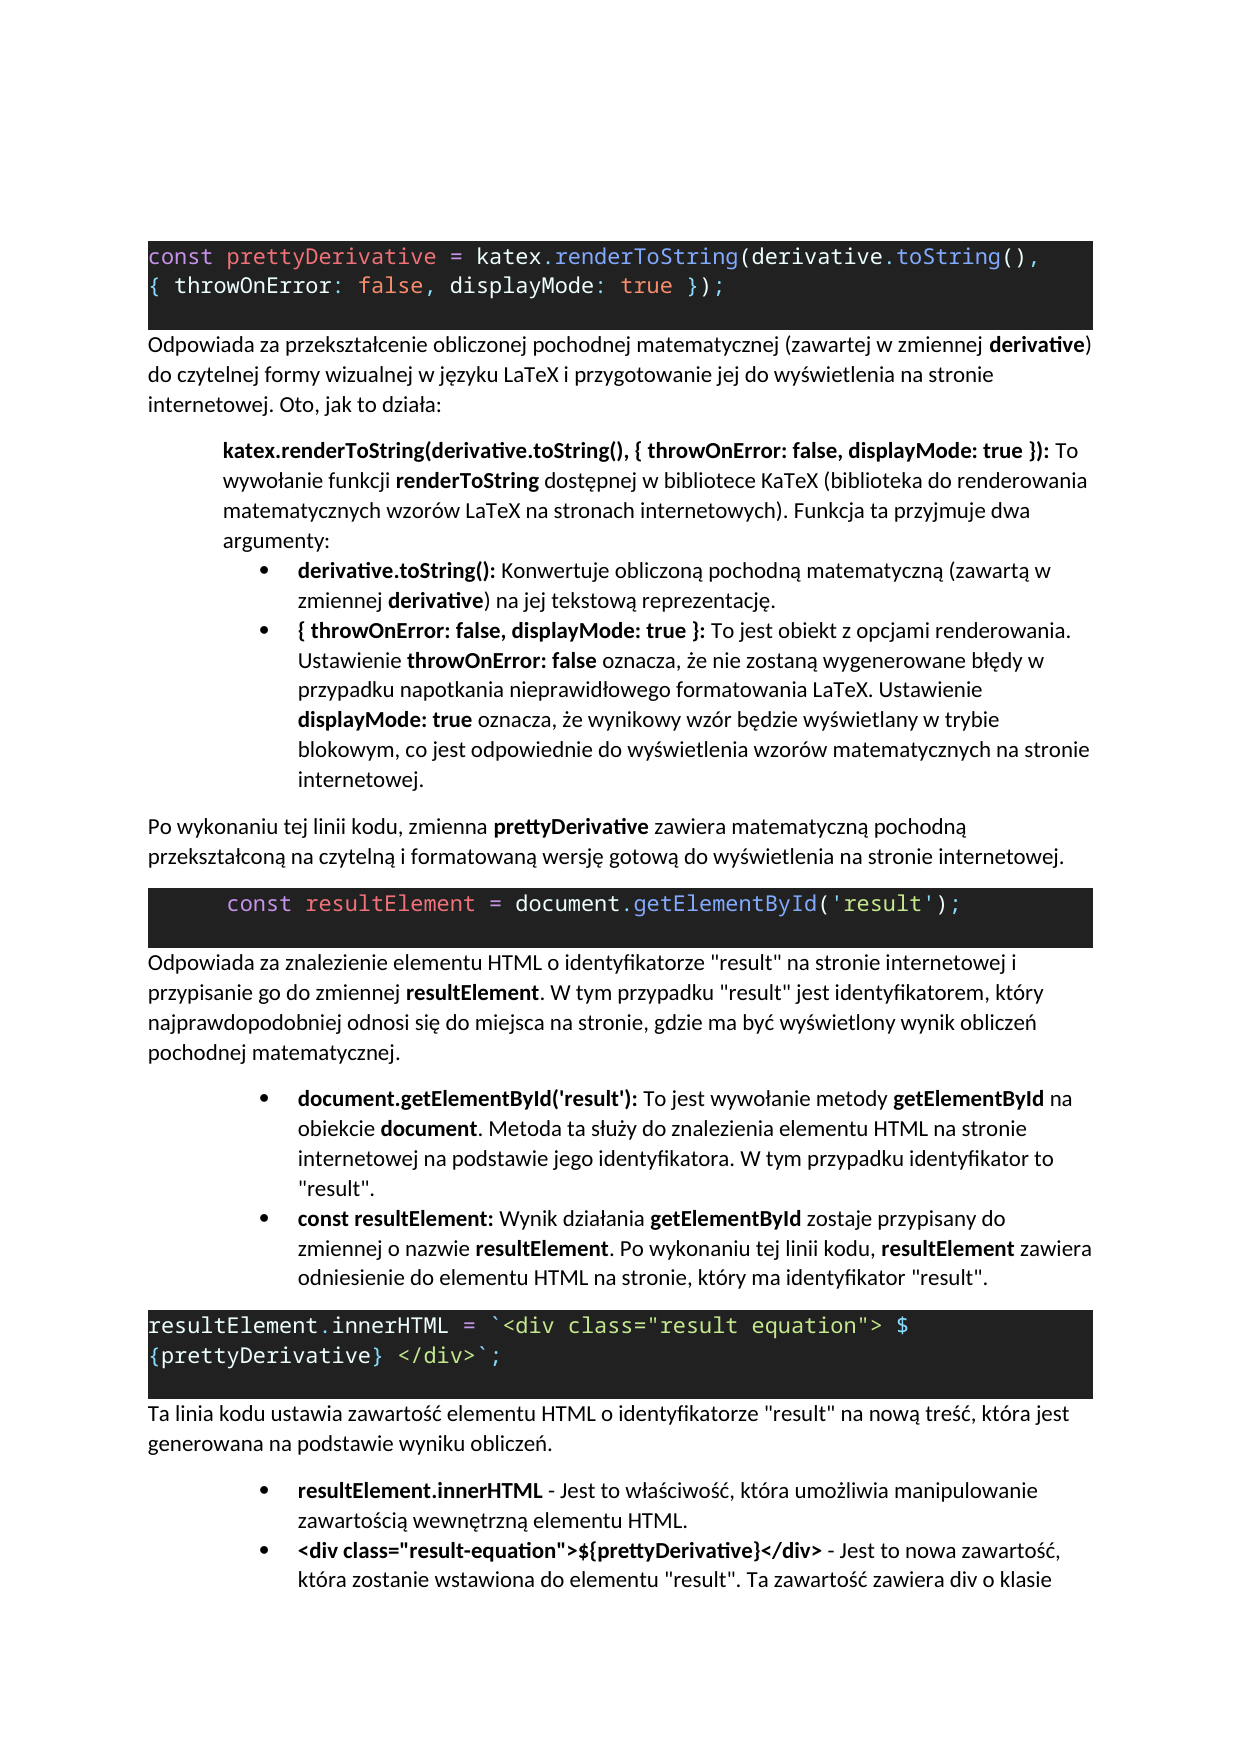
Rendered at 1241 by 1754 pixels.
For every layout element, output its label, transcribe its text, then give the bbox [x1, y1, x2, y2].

list derivative.toString(): Konwertuje obliczoną pochodną matematyczną (zawartą w zmiennej derivative) na jej tekstową reprezentację. [260, 556, 1093, 614]
list resultElement.innerHTML - Jest to właściwość, która umożliwia manipulowanie zawartością wewnętrzną elementu HTML. [260, 1476, 1093, 1534]
list { throwOnError: false, displayMode: true }: To jest obiekt z opcjami renderowania. Ustawienie throwOnError: false oznacza, że nie zostaną wygenerowane błędy w przypadku napotkania nieprawidłowego formatowania LaTeX. Ustawienie displayMode: true oznacza, że wynikowy wzór będzie wyświetlany w trybie blokowym, co jest odpowiednie do wyświetlenia wzorów matematycznych na stronie internetowej. [260, 616, 1093, 793]
text Odpowiada za przekształcenie obliczonej pochodnej matematycznej (zawartej w zmiennej derivative) do czytelnej formy wizualnej w języku LaTeX i przygotowanie jej do wyświetlenia na stronie internetowej. Oto, jak to działa: [148, 330, 1093, 418]
text Po wykonaniu tej linii kodu, zmienna prettyDerivative zawiera matematyczną pochodną przekształconą na czytelną i formatowaną wersję gotową do wyświetlenia na stronie internetowej. [148, 812, 1093, 870]
list <div class="result-equation">${prettyDerivative}</div> - Jest to nowa zawartość, która zostanie wstawiona do elementu "result". Ta zawartość zawiera div o klasie [260, 1536, 1093, 1594]
text const resultElement = document.getElementById('result'); [148, 888, 1093, 918]
list const resultElement: Wynik działania getElementById zostaje przypisany do zmiennej o nazwie resultElement. Po wykonaniu tej linii kodu, resultElement zawiera odniesienie do elementu HTML na stronie, który ma identyfikator "result". [260, 1204, 1093, 1292]
text Odpowiada za znalezienie elementu HTML o identyfikatorze "result" na stronie internetowej i przypisanie go do zmiennej resultElement. W tym przypadku "result" jest identyfikatorem, który najprawdopodobniej odnosi się do miejsca na stronie, gdzie ma być wyświetlony wynik obliczeń pochodnej matematycznej. [148, 948, 1093, 1066]
text resultElement.innerHTML = `<div class="result equation"> $ {prettyDerivative} </div>`; [148, 1310, 1093, 1370]
list document.getElementById('result'): To jest wywołanie metody getElementById na obiekcie document. Metoda ta służy do znalezienia elementu HTML na stronie internetowej na podstawie jego identyfikatora. W tym przypadku identyfikator to "result". [260, 1084, 1093, 1202]
text Ta linia kodu ustawia zawartość elementu HTML o identyfikatorze "result" na nową treść, która jest generowana na podstawie wyniku obliczeń. [148, 1399, 1093, 1457]
text const prettyDerivative = katex.renderToString(derivative.toString(), { throwOnError: false, displayMode: true }); [148, 241, 1093, 300]
list katex.renderToString(derivative.toString(), { throwOnError: false, displayMode: true }): To wywołanie funkcji renderToString dostępnej w bibliotece KaTeX (biblioteka do renderowania matematycznych wzorów LaTeX na stronach internetowych). Funkcja ta przyjmuje dwa argumenty: [223, 436, 1093, 554]
